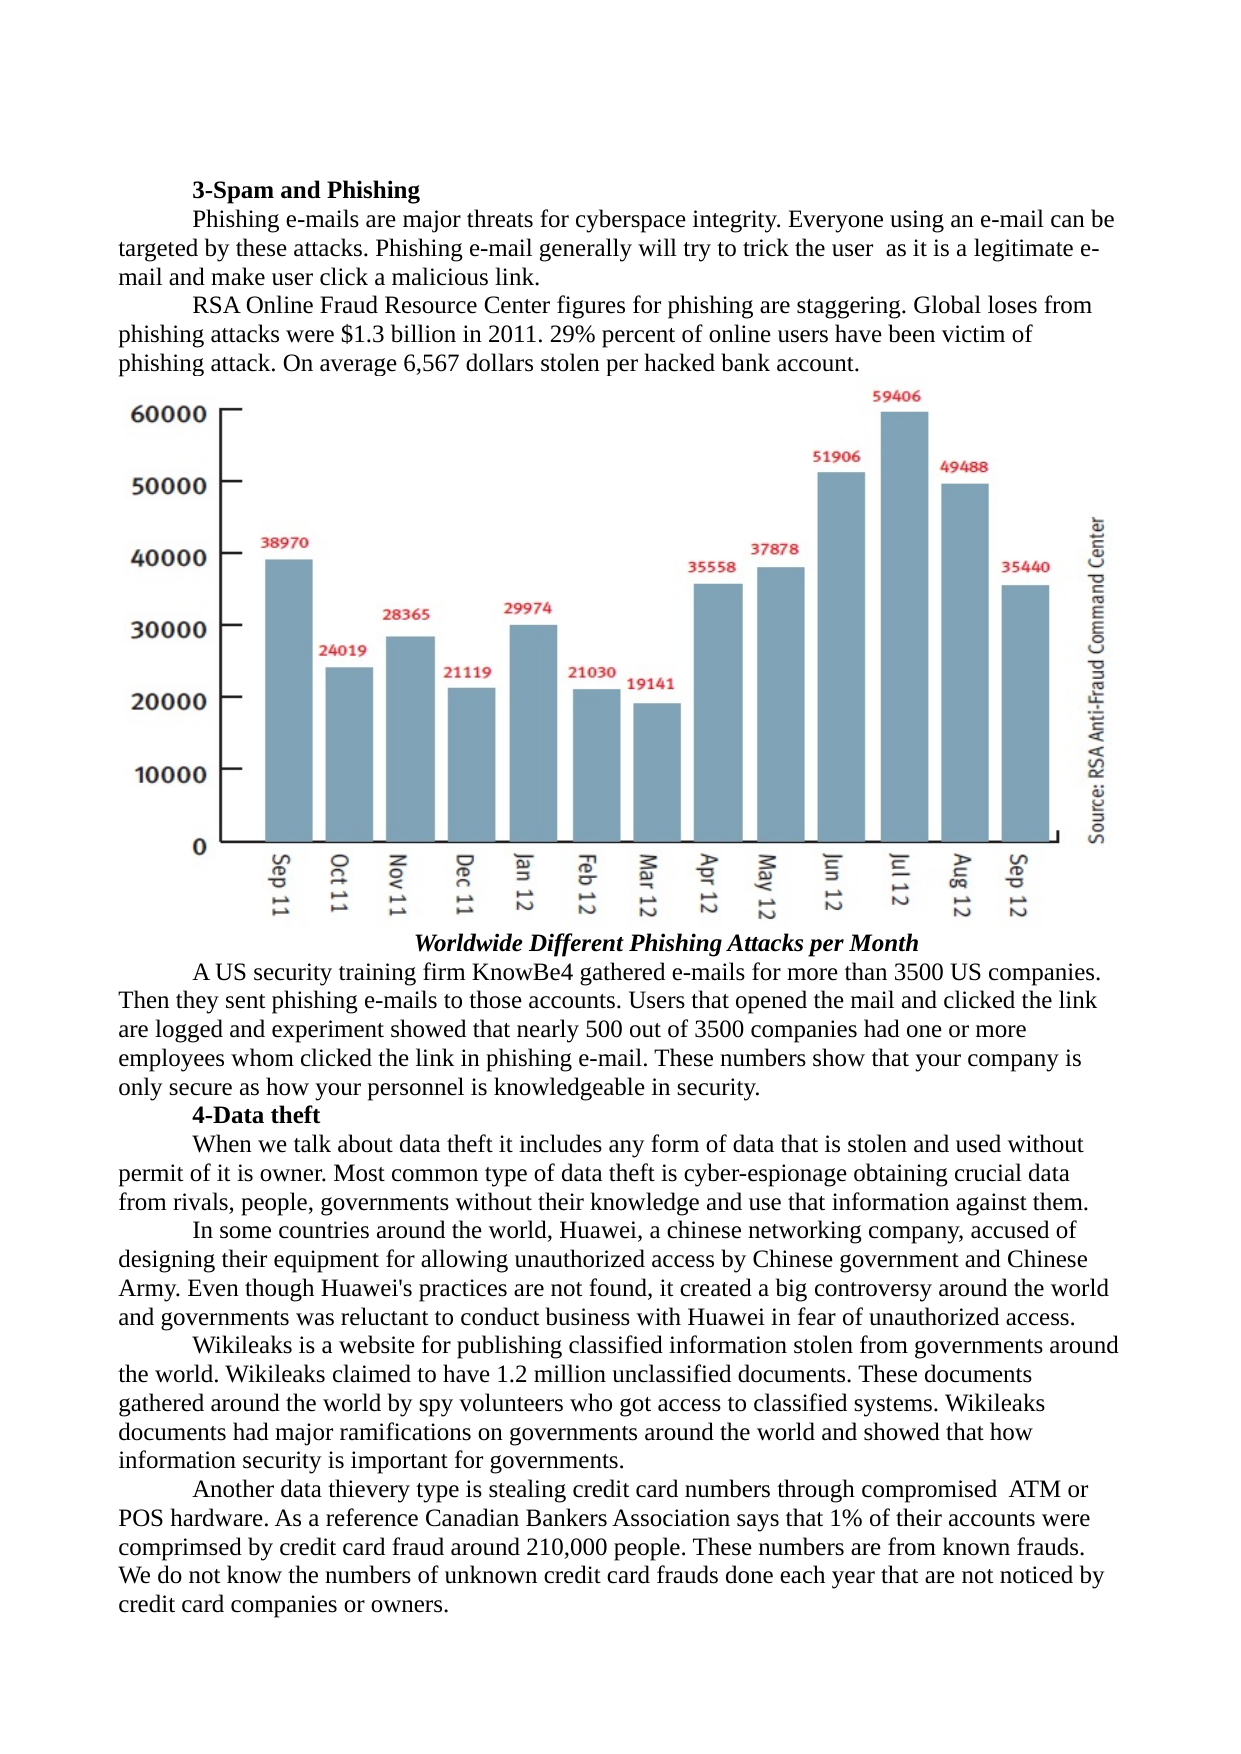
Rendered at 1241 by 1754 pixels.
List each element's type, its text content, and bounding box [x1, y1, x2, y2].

text Another data thievery type is stealing credit card numbers through compromised ATM or POS hardware. As a reference Canadian Bankers Association says that 1% of their accounts were comprimsed by credit card fraud around 210,000 people. These numbers are from known frauds. We do not know the numbers of unknown credit card frauds done each year that are not noticed by credit card companies or owners. [118, 1474, 1122, 1618]
text Phishing e-mails are major threats for cyberspace integrity. Everyone using an e-mail can be targeted by these attacks. Phishing e-mail generally will try to trick the user as it is a legitimate e-mail and make user click a malicious link. [118, 204, 1122, 291]
text RSA Online Fraud Resource Center figures for phishing are staggering. Global loses from phishing attacks were $1.3 billion in 2011. 29% percent of online users have been victim of phishing attack. On average 6,567 dollars stolen per hacked bank account. [118, 291, 1122, 377]
text When we talk about data theft it includes any form of data that is stolen and used without permit of it is owner. Most common type of data theft is cyber-espionage obtaining crucial data from rivals, people, governments without their knowledge and use that information against them. [118, 1129, 1122, 1215]
text Wikileaks is a website for publishing classified information stolen from governments around the world. Wikileaks claimed to have 1.2 million unclassified documents. These documents gathered around the world by spy volunteers who got access to classified systems. Wikileaks documents had major ramifications on governments around the world and showed that how information security is important for governments. [118, 1330, 1122, 1474]
text 4-Data theft [118, 1100, 1122, 1129]
text 3-Spam and Phishing [118, 176, 1122, 204]
picture [123, 376, 1117, 928]
text Worldwide Different Phishing Attacks per Month [118, 377, 1122, 957]
text A US security training firm KnowBe4 gathered e-mails for more than 3500 US companies. Then they sent phishing e-mails to those accounts. Users that opened the mail and clicked the link are logged and experiment showed that nearly 500 out of 3500 companies had one or more employees whom clicked the link in phishing e-mail. These numbers show that your company is only secure as how your personnel is knowledgeable in security. [118, 957, 1122, 1100]
text In some countries around the world, Huawei, a chinese networking company, accused of designing their equipment for allowing unauthorized access by Chinese government and Chinese Army. Even though Huawei's practices are not found, it created a big controversy around the world and governments was reluctant to conduct business with Huawei in fear of unauthorized access. [118, 1215, 1122, 1330]
